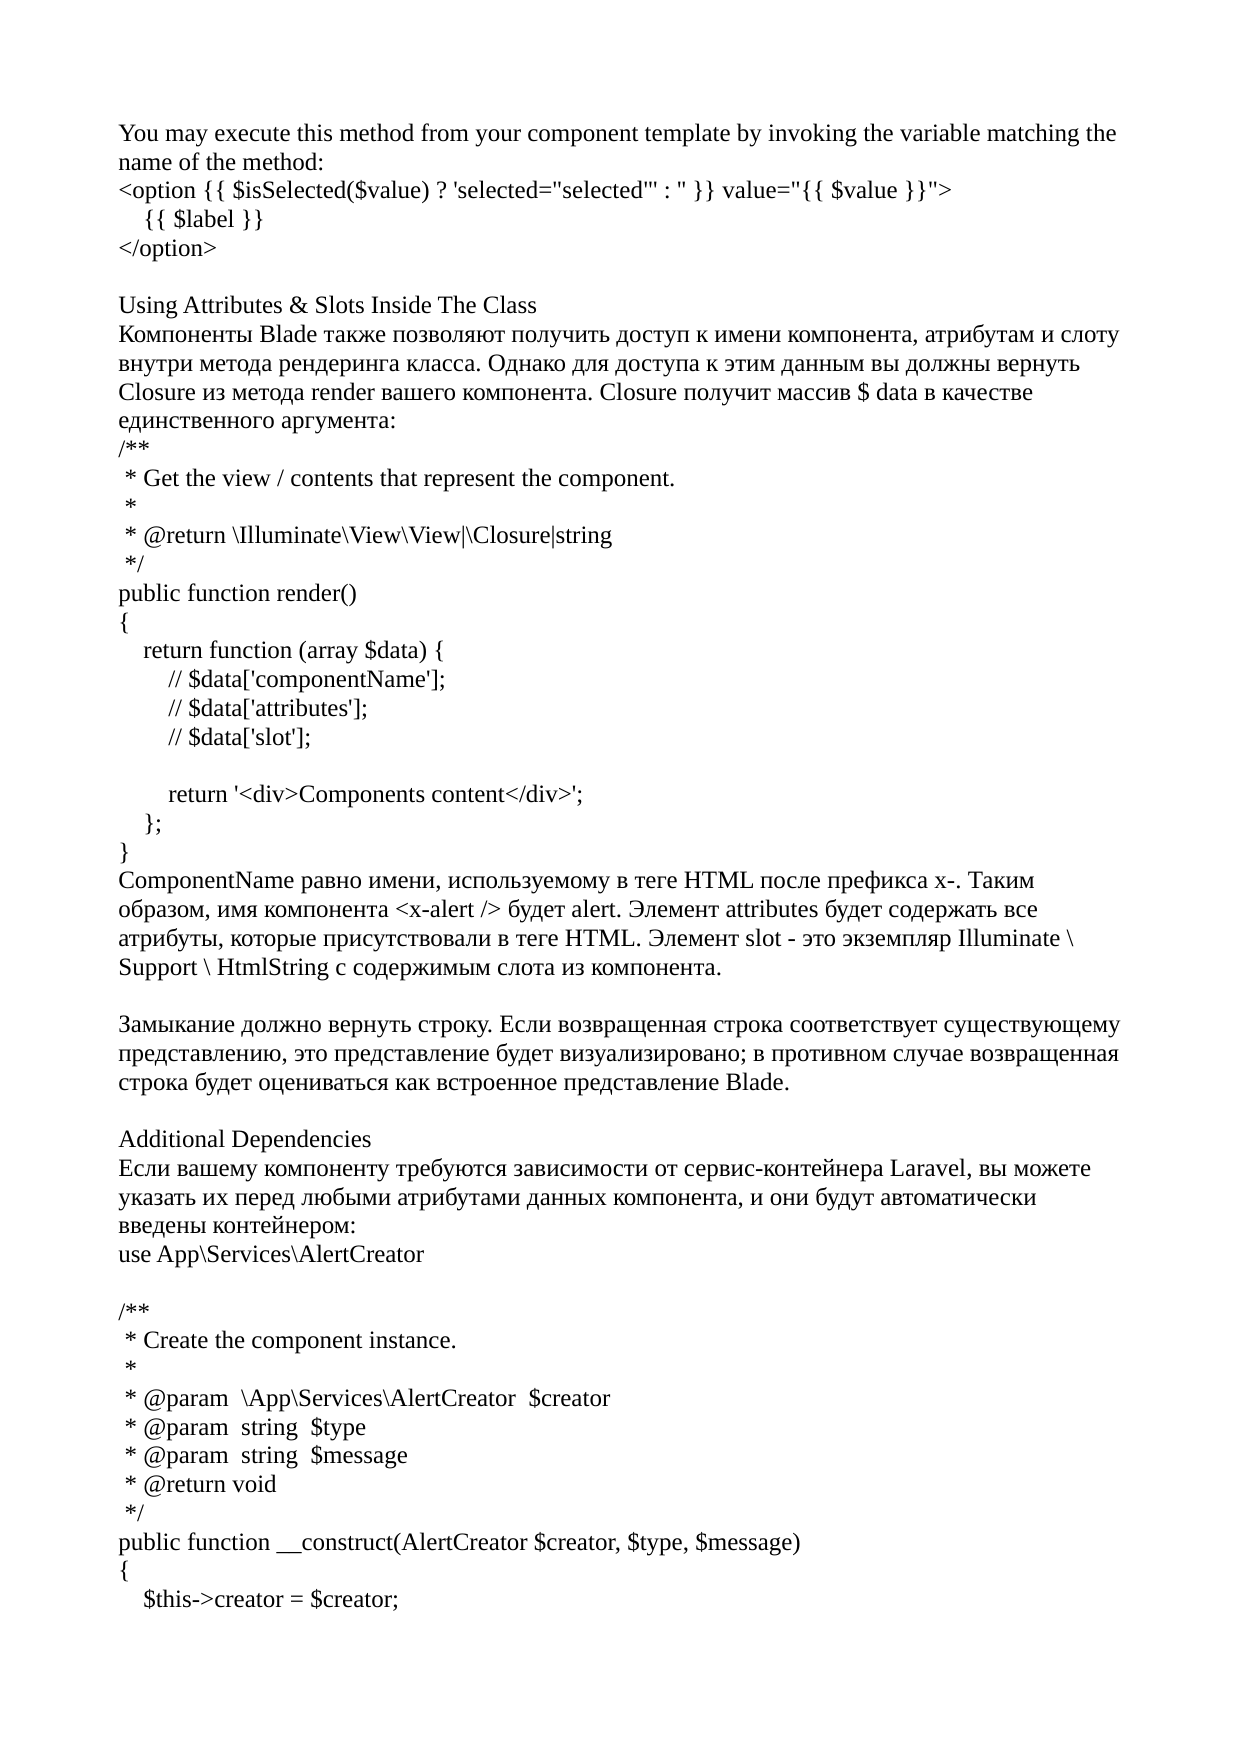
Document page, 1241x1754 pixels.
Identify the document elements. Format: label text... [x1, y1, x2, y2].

text * [118, 1354, 1122, 1383]
text use App\Services\AlertCreator [118, 1239, 1122, 1268]
text {{ $label }} [118, 204, 1122, 233]
text return '<div>Components content</div>'; [118, 779, 1122, 808]
text public function __construct(AlertCreator $creator, $type, $message) [118, 1527, 1122, 1556]
text </option> [118, 233, 1122, 262]
text <option {{ $isSelected($value) ? 'selected="selected"' : '' }} value="{{ $value }}"> [118, 176, 1122, 204]
text return function (array $data) { [118, 636, 1122, 664]
text // $data['componentName']; [118, 664, 1122, 693]
text * @return \Illuminate\View\View|\Closure|string [118, 521, 1122, 549]
text // $data['slot']; [118, 722, 1122, 751]
text * [118, 492, 1122, 521]
text * @return void [118, 1469, 1122, 1498]
text { [118, 1556, 1122, 1584]
text { [118, 607, 1122, 636]
text Замыкание должно вернуть строку. Если возвращенная строка соответствует существующему представлению, это представление будет визуализировано; в противном случае возвращенная строка будет оцениваться как встроенное представление Blade. [118, 1009, 1122, 1096]
text Additional Dependencies [118, 1124, 1122, 1153]
text /** [118, 1297, 1122, 1326]
text */ [118, 1498, 1122, 1527]
text } [118, 837, 1122, 866]
text Если вашему компоненту требуются зависимости от сервис-контейнера Laravel, вы можете указать их перед любыми атрибутами данных компонента, и они будут автоматически введены контейнером: [118, 1153, 1122, 1239]
text * @param \App\Services\AlertCreator $creator [118, 1383, 1122, 1412]
text * @param string $message [118, 1441, 1122, 1469]
text Компоненты Blade также позволяют получить доступ к имени компонента, атрибутам и слоту внутри метода рендеринга класса. Однако для доступа к этим данным вы должны вернуть Closure из метода render вашего компонента. Closure получит массив $ data в качестве единственного аргумента: [118, 319, 1122, 434]
text * Create the component instance. [118, 1326, 1122, 1354]
text * Get the view / contents that represent the component. [118, 463, 1122, 492]
text */ [118, 549, 1122, 578]
text }; [118, 808, 1122, 837]
text // $data['attributes']; [118, 693, 1122, 722]
text * @param string $type [118, 1412, 1122, 1441]
text $this->creator = $creator; [118, 1584, 1122, 1613]
text ComponentName равно имени, используемому в теге HTML после префикса x-. Таким образом, имя компонента <x-alert /> будет alert. Элемент attributes будет содержать все атрибуты, которые присутствовали в теге HTML. Элемент slot - это экземпляр Illuminate \ Support \ HtmlString с содержимым слота из компонента. [118, 866, 1122, 981]
text public function render() [118, 578, 1122, 607]
text Using Attributes & Slots Inside The Class [118, 291, 1122, 319]
text /** [118, 434, 1122, 463]
text You may execute this method from your component template by invoking the variable matching the name of the method: [118, 118, 1122, 176]
